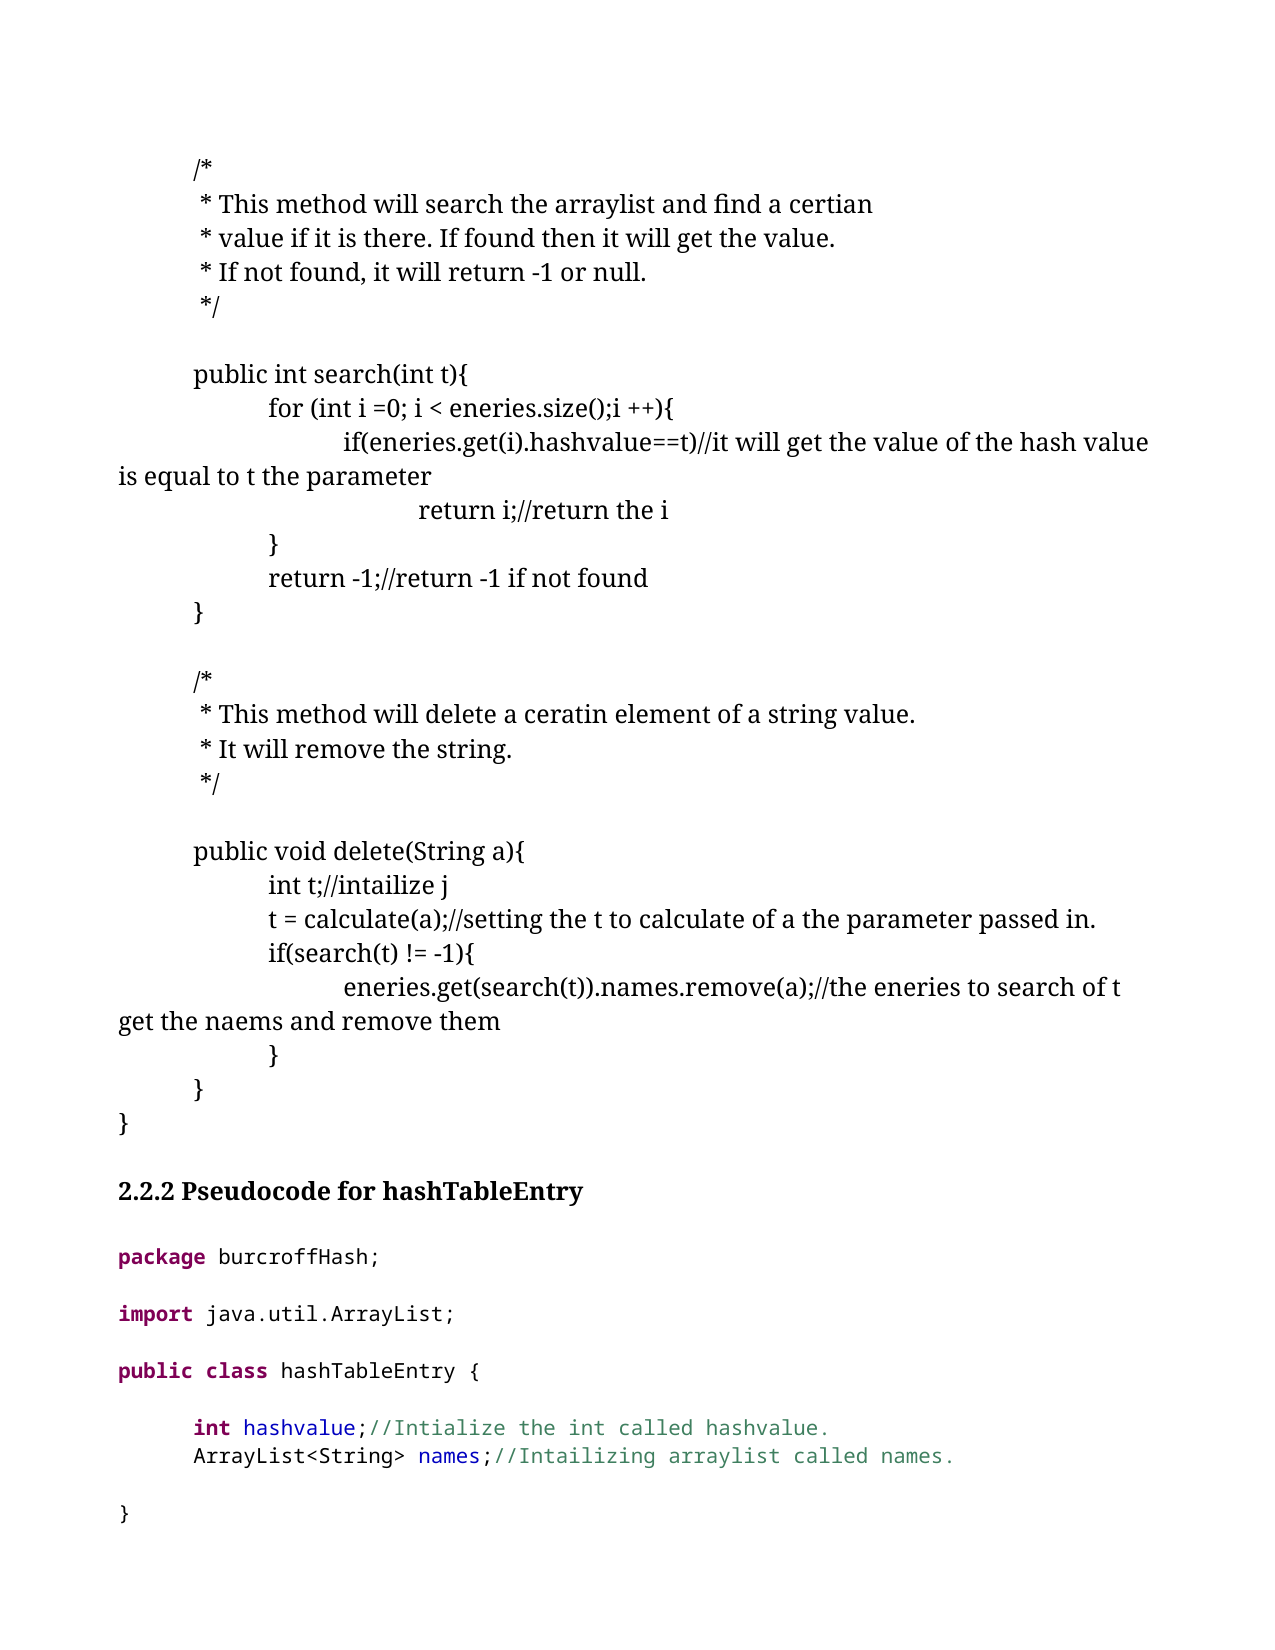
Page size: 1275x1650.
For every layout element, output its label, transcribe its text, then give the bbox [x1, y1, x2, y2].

text * It will remove the string. [118, 731, 1157, 765]
text package burcroffHash; [118, 1242, 1157, 1271]
text } [118, 1038, 1157, 1072]
text } [118, 1106, 1157, 1140]
text } [118, 527, 1157, 561]
text ArrayList<String> names;//Intailizing arraylist called names. [118, 1441, 1157, 1470]
text /* [118, 152, 1157, 186]
text eneries.get(search(t)).names.remove(a);//the eneries to search of t get the naems and remove them [118, 970, 1157, 1038]
text /* [118, 663, 1157, 697]
text * value if it is there. If found then it will get the value. [118, 220, 1157, 254]
text } [118, 1498, 1157, 1527]
text } [118, 595, 1157, 629]
text int t;//intailize j [118, 867, 1157, 902]
text public int search(int t){ [118, 357, 1157, 391]
text if(search(t) != -1){ [118, 936, 1157, 970]
text 2.2.2 Pseudocode for hashTableEntry [118, 1174, 1157, 1208]
text * This method will search the arraylist and find a certian [118, 186, 1157, 220]
text } [118, 1072, 1157, 1106]
text * This method will delete a ceratin element of a string value. [118, 697, 1157, 731]
text */ [118, 765, 1157, 799]
text t = calculate(a);//setting the t to calculate of a the parameter passed in. [118, 902, 1157, 936]
text public void delete(String a){ [118, 833, 1157, 867]
text */ [118, 288, 1157, 322]
text if(eneries.get(i).hashvalue==t)//it will get the value of the hash value is equal to t the parameter [118, 425, 1157, 493]
text for (int i =0; i < eneries.size();i ++){ [118, 391, 1157, 425]
text return -1;//return -1 if not found [118, 561, 1157, 595]
text int hashvalue;//Intialize the int called hashvalue. [118, 1413, 1157, 1441]
text * If not found, it will return -1 or null. [118, 254, 1157, 288]
text return i;//return the i [118, 493, 1157, 527]
text import java.util.ArrayList; [118, 1299, 1157, 1327]
text public class hashTableEntry { [118, 1356, 1157, 1384]
